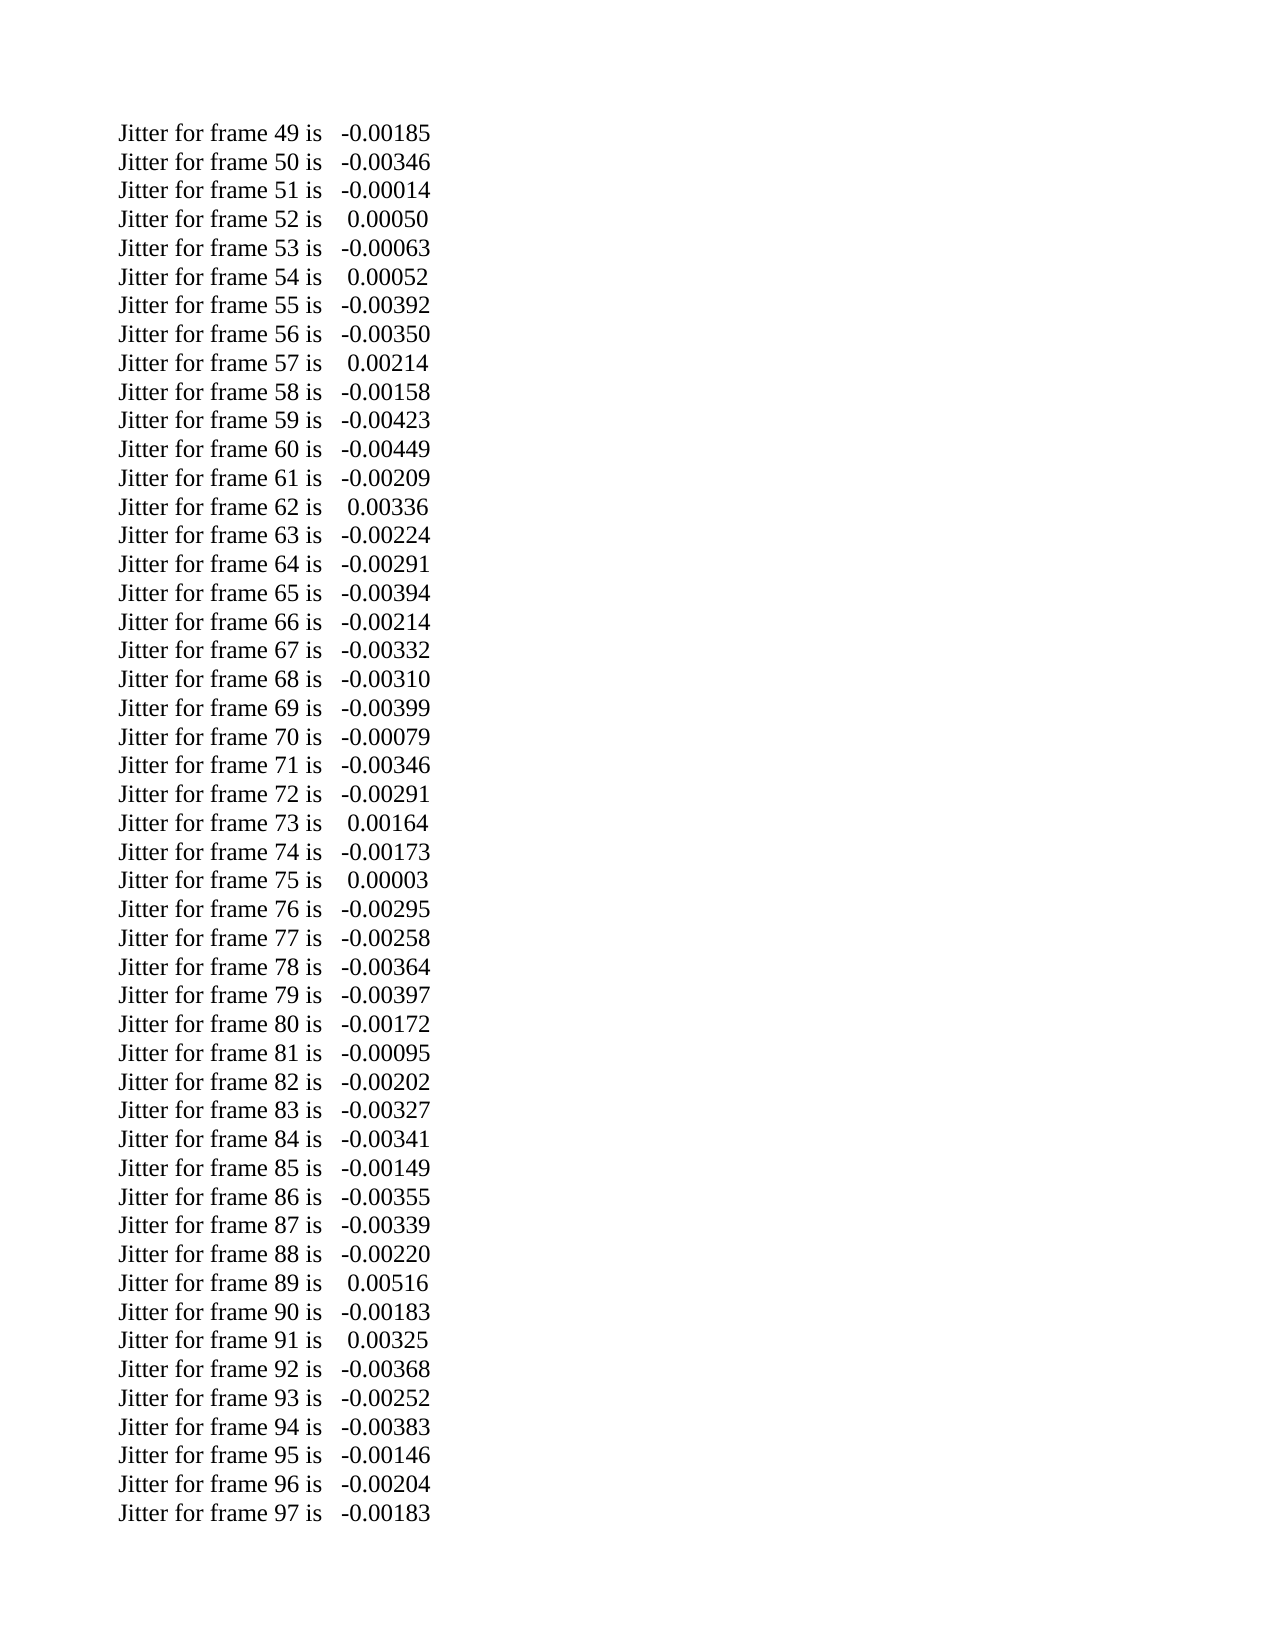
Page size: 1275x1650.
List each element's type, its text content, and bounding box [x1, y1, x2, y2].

text Jitter for frame 55 is -0.00392 [118, 291, 1157, 319]
text Jitter for frame 96 is -0.00204 [118, 1469, 1157, 1498]
text Jitter for frame 78 is -0.00364 [118, 952, 1157, 981]
text Jitter for frame 85 is -0.00149 [118, 1153, 1157, 1182]
text Jitter for frame 53 is -0.00063 [118, 233, 1157, 262]
text Jitter for frame 84 is -0.00341 [118, 1124, 1157, 1153]
text Jitter for frame 82 is -0.00202 [118, 1067, 1157, 1096]
text Jitter for frame 93 is -0.00252 [118, 1383, 1157, 1412]
text Jitter for frame 50 is -0.00346 [118, 147, 1157, 176]
text Jitter for frame 54 is 0.00052 [118, 262, 1157, 291]
text Jitter for frame 87 is -0.00339 [118, 1211, 1157, 1239]
text Jitter for frame 97 is -0.00183 [118, 1498, 1157, 1527]
text Jitter for frame 70 is -0.00079 [118, 722, 1157, 751]
text Jitter for frame 56 is -0.00350 [118, 319, 1157, 348]
text Jitter for frame 59 is -0.00423 [118, 406, 1157, 434]
text Jitter for frame 71 is -0.00346 [118, 751, 1157, 779]
text Jitter for frame 61 is -0.00209 [118, 463, 1157, 492]
text Jitter for frame 65 is -0.00394 [118, 578, 1157, 607]
text Jitter for frame 89 is 0.00516 [118, 1268, 1157, 1297]
text Jitter for frame 77 is -0.00258 [118, 923, 1157, 952]
text Jitter for frame 83 is -0.00327 [118, 1096, 1157, 1124]
text Jitter for frame 81 is -0.00095 [118, 1038, 1157, 1067]
text Jitter for frame 52 is 0.00050 [118, 204, 1157, 233]
text Jitter for frame 57 is 0.00214 [118, 348, 1157, 377]
text Jitter for frame 73 is 0.00164 [118, 808, 1157, 837]
text Jitter for frame 92 is -0.00368 [118, 1354, 1157, 1383]
text Jitter for frame 94 is -0.00383 [118, 1412, 1157, 1441]
text Jitter for frame 91 is 0.00325 [118, 1326, 1157, 1354]
text Jitter for frame 86 is -0.00355 [118, 1182, 1157, 1211]
text Jitter for frame 67 is -0.00332 [118, 636, 1157, 664]
text Jitter for frame 69 is -0.00399 [118, 693, 1157, 722]
text Jitter for frame 88 is -0.00220 [118, 1239, 1157, 1268]
text Jitter for frame 62 is 0.00336 [118, 492, 1157, 521]
text Jitter for frame 95 is -0.00146 [118, 1441, 1157, 1469]
text Jitter for frame 63 is -0.00224 [118, 521, 1157, 549]
text Jitter for frame 75 is 0.00003 [118, 866, 1157, 894]
text Jitter for frame 64 is -0.00291 [118, 549, 1157, 578]
text Jitter for frame 90 is -0.00183 [118, 1297, 1157, 1326]
text Jitter for frame 80 is -0.00172 [118, 1009, 1157, 1038]
text Jitter for frame 58 is -0.00158 [118, 377, 1157, 406]
text Jitter for frame 72 is -0.00291 [118, 779, 1157, 808]
text Jitter for frame 51 is -0.00014 [118, 176, 1157, 204]
text Jitter for frame 74 is -0.00173 [118, 837, 1157, 866]
text Jitter for frame 66 is -0.00214 [118, 607, 1157, 636]
text Jitter for frame 49 is -0.00185 [118, 118, 1157, 147]
text Jitter for frame 60 is -0.00449 [118, 434, 1157, 463]
text Jitter for frame 68 is -0.00310 [118, 664, 1157, 693]
text Jitter for frame 79 is -0.00397 [118, 981, 1157, 1009]
text Jitter for frame 76 is -0.00295 [118, 894, 1157, 923]
